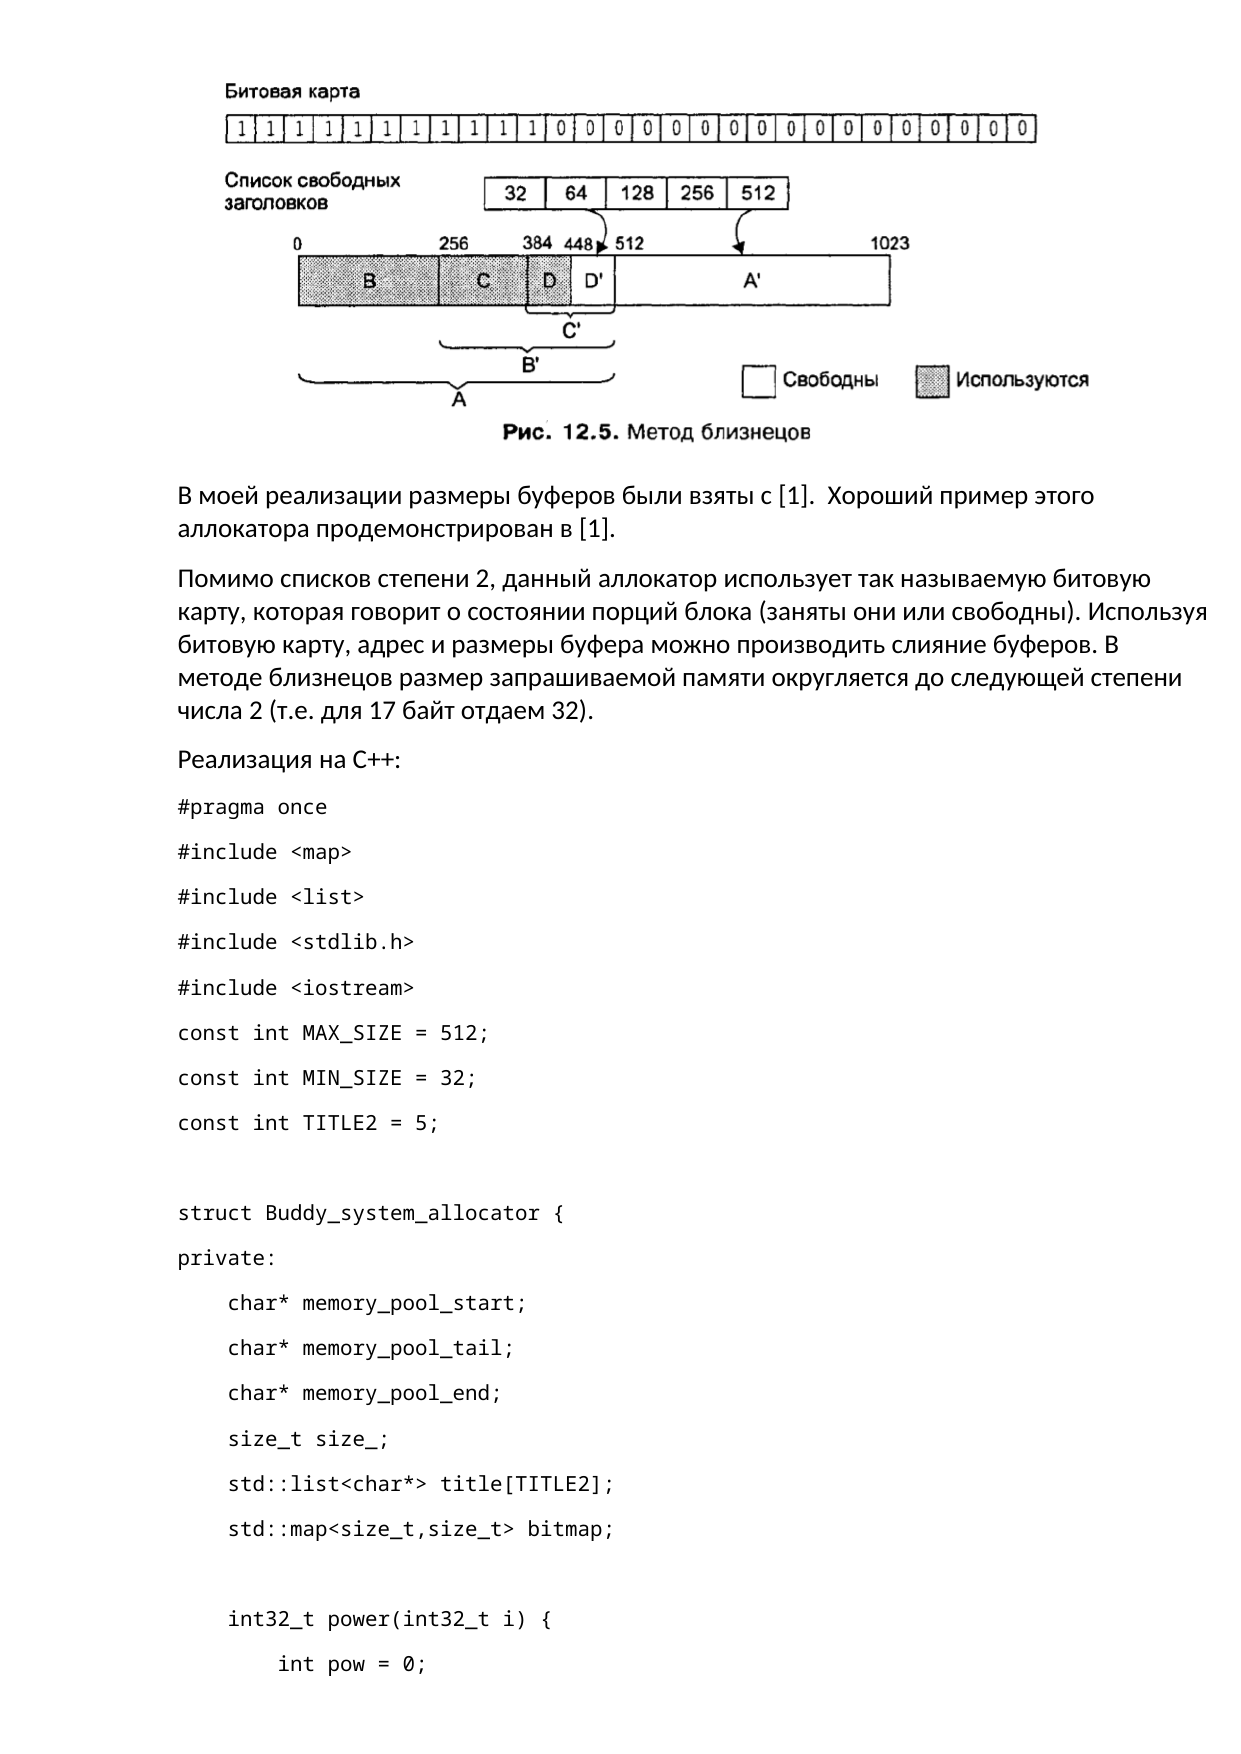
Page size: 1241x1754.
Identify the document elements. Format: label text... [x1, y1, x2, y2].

text size_t size_; [177, 1424, 1211, 1452]
text struct Buddy_system_allocator { [177, 1198, 1211, 1227]
text #include <stdlib.h> [177, 927, 1211, 956]
text #include <list> [177, 882, 1211, 911]
picture [177, 73, 1151, 462]
text #pragma once [177, 792, 1211, 821]
text char* memory_pool_end; [177, 1378, 1211, 1407]
text #include <map> [177, 837, 1211, 866]
text const int MAX_SIZE = 512; [177, 1018, 1211, 1046]
text #include <iostream> [177, 973, 1211, 1001]
text Реализация на С++: [177, 742, 1211, 776]
text char* memory_pool_start; [177, 1288, 1211, 1317]
text std::list<char*> title[TITLE2]; [177, 1469, 1211, 1497]
text Помимо списков степени 2, данный аллокатор использует так называемую битовую карту, которая говорит о состоянии порций блока (заняты они или свободны). Используя битовую карту, адрес и размеры буфера можно производить слияние буферов. В методе близнецов размер запрашиваемой памяти округляется до следующей степени числа 2 (т.е. для 17 байт отдаем 32). [177, 561, 1211, 726]
text char* memory_pool_tail; [177, 1333, 1211, 1362]
text int32_t power(int32_t i) { [177, 1604, 1211, 1632]
text private: [177, 1243, 1211, 1272]
text const int MIN_SIZE = 32; [177, 1063, 1211, 1091]
text const int TITLE2 = 5; [177, 1108, 1211, 1136]
text В моей реализации размеры буферов были взяты с [1]. Хороший пример этого аллокатора продемонстрирован в [1]. [177, 478, 1211, 544]
text std::map<size_t,size_t> bitmap; [177, 1514, 1211, 1542]
text int pow = 0; [177, 1649, 1211, 1678]
